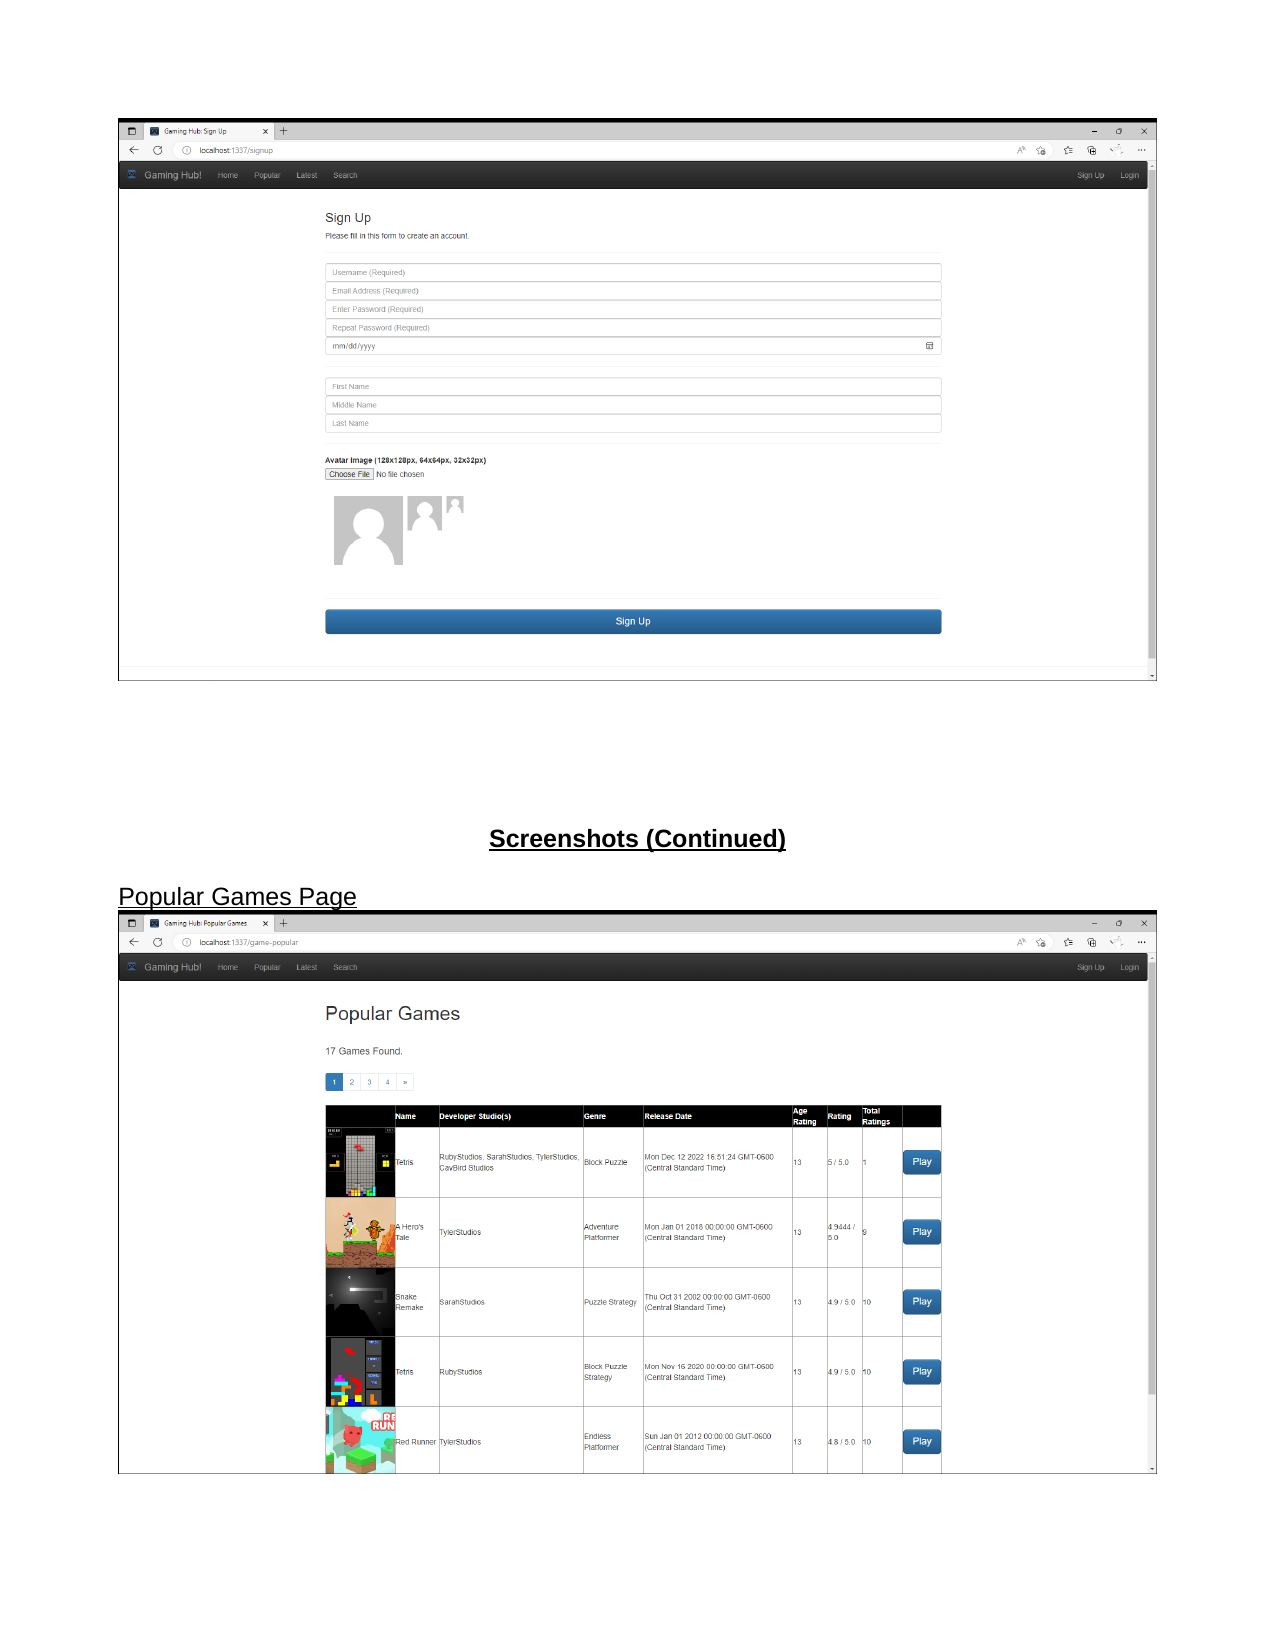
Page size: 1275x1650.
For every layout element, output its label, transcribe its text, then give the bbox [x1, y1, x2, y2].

picture [118, 118, 1157, 681]
picture [118, 910, 1157, 1474]
text Screenshots (Continued) [118, 824, 1157, 853]
text Popular Games Page [118, 882, 1157, 910]
